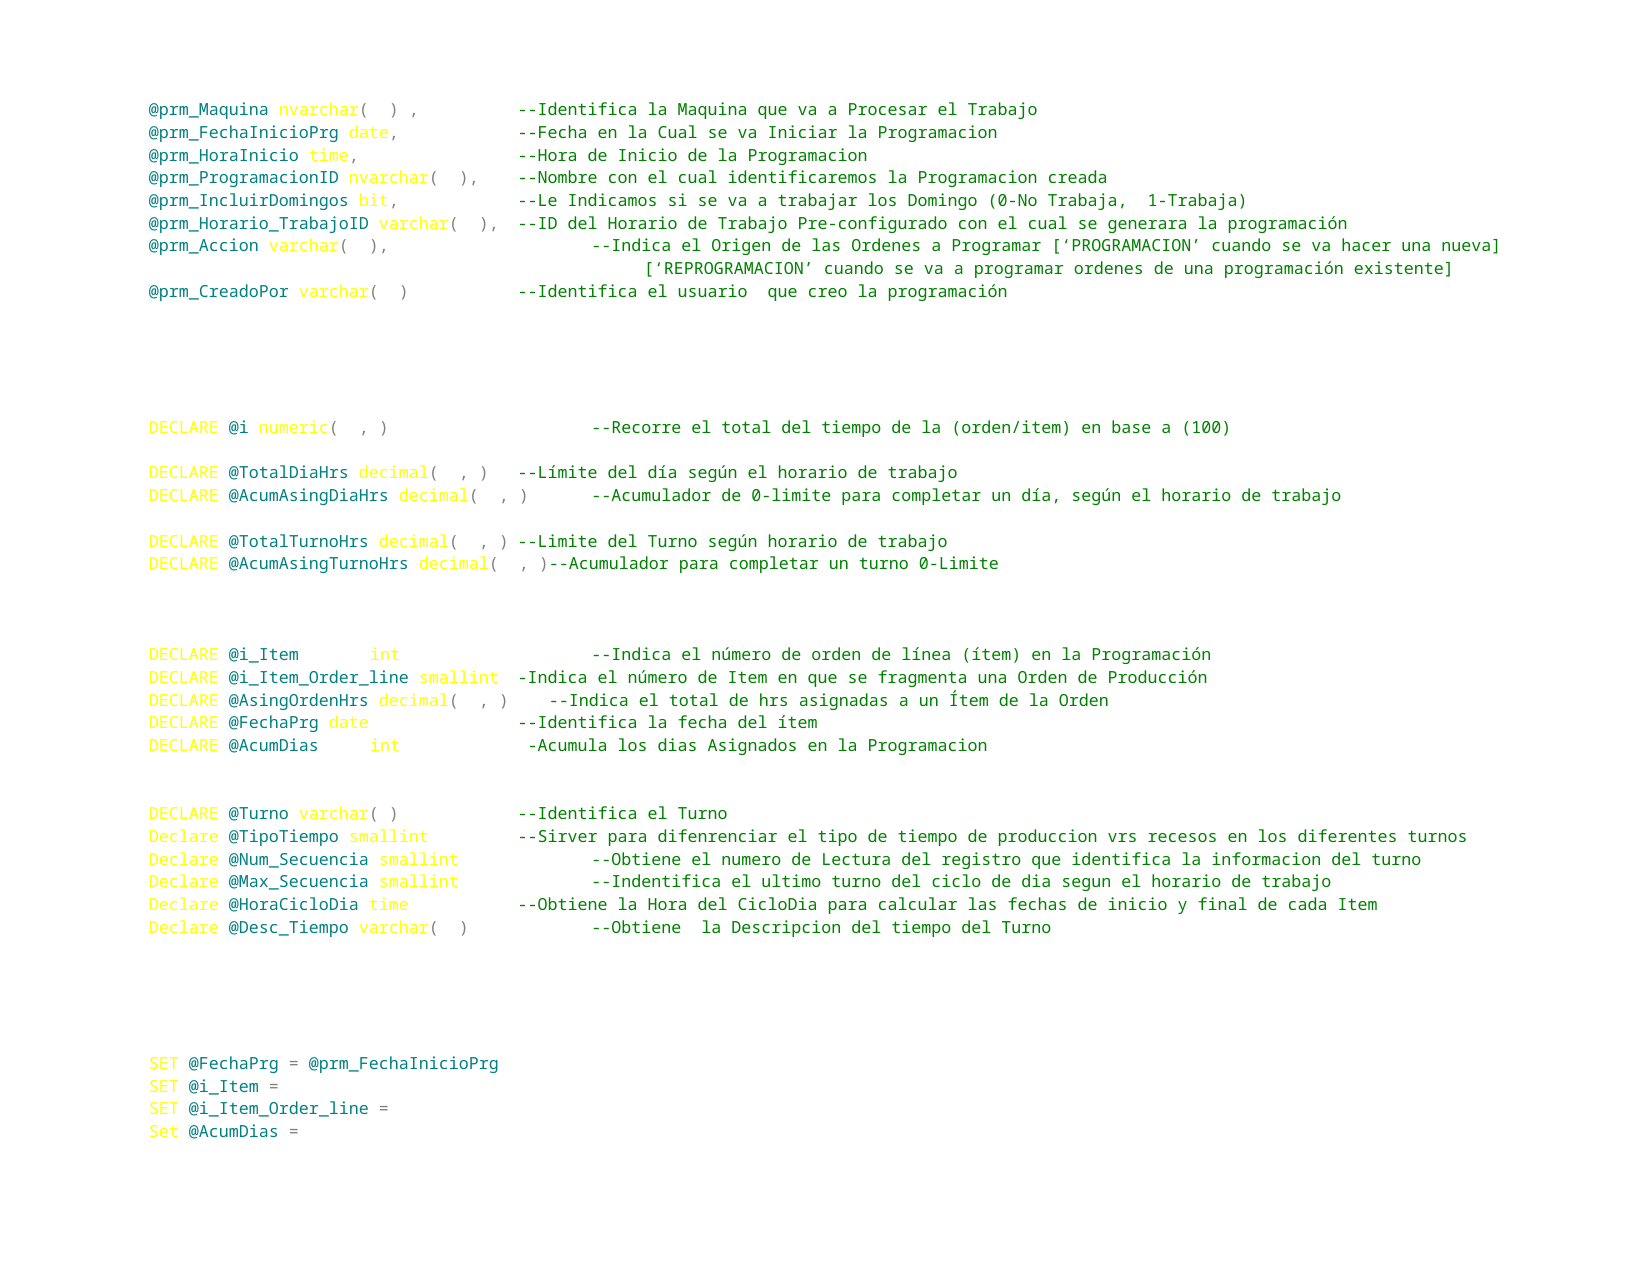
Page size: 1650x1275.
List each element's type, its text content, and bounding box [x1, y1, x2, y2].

text [‘REPROGRAMACION’ cuando se va a programar ordenes de una programación existente] [75, 257, 1575, 279]
text @prm_FechaInicioPrg date, --Fecha en la Cual se va Iniciar la Programacion [75, 120, 1575, 143]
text @prm_IncluirDomingos bit, --Le Indicamos si se va a trabajar los Domingo (0-No Trabaja, 1-Trabaja) [75, 188, 1575, 211]
text Set @AcumDias = 0 [75, 1119, 1575, 1142]
text SET @FechaPrg = @prm_FechaInicioPrg [75, 1051, 1575, 1074]
text DECLARE @i_Item int --Indica el número de orden de línea (ítem) en la Programación [75, 643, 1575, 665]
text DECLARE @AcumDias int --Acumula los dias Asignados en la Programacion [75, 733, 1575, 756]
text ------------------------------------------- INICIALIZACION DE VARIABLES CON RESPECTO AL HORARIO DE TRABAJO -------------------- [75, 1165, 1575, 1188]
text DECLARE @AcumAsingTurnoHrs decimal(12,2)--Acumulador para completar un turno 0-Limite [75, 552, 1575, 574]
text ------------------------------------------- VARIABLES LOCALES DE VERIFICACION -------------------------------------------- [75, 370, 1575, 393]
text DECLARE @AcumAsingDiaHrs decimal(12,2) --Acumulador de 0-limite para completar un día, según el horario de trabajo [75, 484, 1575, 506]
text ------------------------------------------- VARIABLES LOCALES DEL HORARIO DE TRABAJO --------------------------------------- [75, 779, 1575, 802]
text @prm_CreadoPor varchar(30) --Identifica el usuario que creo la programación [75, 279, 1575, 302]
text ------------------------------------------- VARIABLES LOCALES DE ASIGNACION--- ------------------------------------------- [75, 597, 1575, 620]
text SET @i_Item_Order_line = 0 [75, 1097, 1575, 1119]
text DECLARE @FechaPrg date --Identifica la fecha del ítem [75, 711, 1575, 733]
text @prm_Horario_TrabajoID varchar(50), --ID del Horario de Trabajo Pre-configurado con el cual se generara la programación [75, 211, 1575, 234]
text ------------------------------------------- INICIALIZACION DE VARIABLES ------------------------------------------------------- [75, 1006, 1575, 1029]
text @prm_ProgramacionID nvarchar(50), --Nombre con el cual identificaremos la Programacion creada [75, 166, 1575, 188]
text @prm_HoraInicio time, --Hora de Inicio de la Programacion [75, 143, 1575, 166]
text SET @i_Item = 0 [75, 1074, 1575, 1097]
text DECLARE @i numeric(10,2) --Recorre el total del tiempo de la (orden/item) en base a (100) [75, 416, 1575, 438]
text @prm_Maquina nvarchar(20) , --Identifica la Maquina que va a Procesar el Trabajo [75, 98, 1575, 120]
text DECLARE @Turno varchar(2) --Identifica el Turno [75, 802, 1575, 824]
text Declare @Max_Secuencia smallint --Indentifica el ultimo turno del ciclo de dia segun el horario de trabajo [75, 870, 1575, 892]
text Declare @HoraCicloDia time --Obtiene la Hora del CicloDia para calcular las fechas de inicio y final de cada Item [75, 892, 1575, 915]
text Declare @TipoTiempo smallint --Sirver para difenrenciar el tipo de tiempo de produccion vrs recesos en los diferentes turnos [75, 824, 1575, 847]
text @prm_Accion varchar(20), --Indica el Origen de las Ordenes a Programar [‘PROGRAMACION’ cuando se va hacer una nueva] [75, 234, 1575, 257]
text DECLARE @TotalTurnoHrs decimal(12,2) --Limite del Turno según horario de trabajo [75, 529, 1575, 552]
text DECLARE @TotalDiaHrs decimal(12,2) --Límite del día según el horario de trabajo [75, 461, 1575, 484]
text DECLARE @AsingOrdenHrs decimal(12,2) --Indica el total de hrs asignadas a un Ítem de la Orden [75, 688, 1575, 711]
text Declare @Desc_Tiempo varchar(50) --Obtiene la Descripcion del tiempo del Turno [75, 915, 1575, 938]
text Declare @Num_Secuencia smallint --Obtiene el numero de Lectura del registro que identifica la informacion del turno [75, 847, 1575, 870]
text DECLARE @i_Item_Order_line smallint -Indica el número de Item en que se fragmenta una Orden de Producción [75, 665, 1575, 688]
text ------------------------------------------- PARAMETROS DE ENTRADA DEL PROCEDIMIENTO ------------------------------- [75, 75, 1575, 98]
